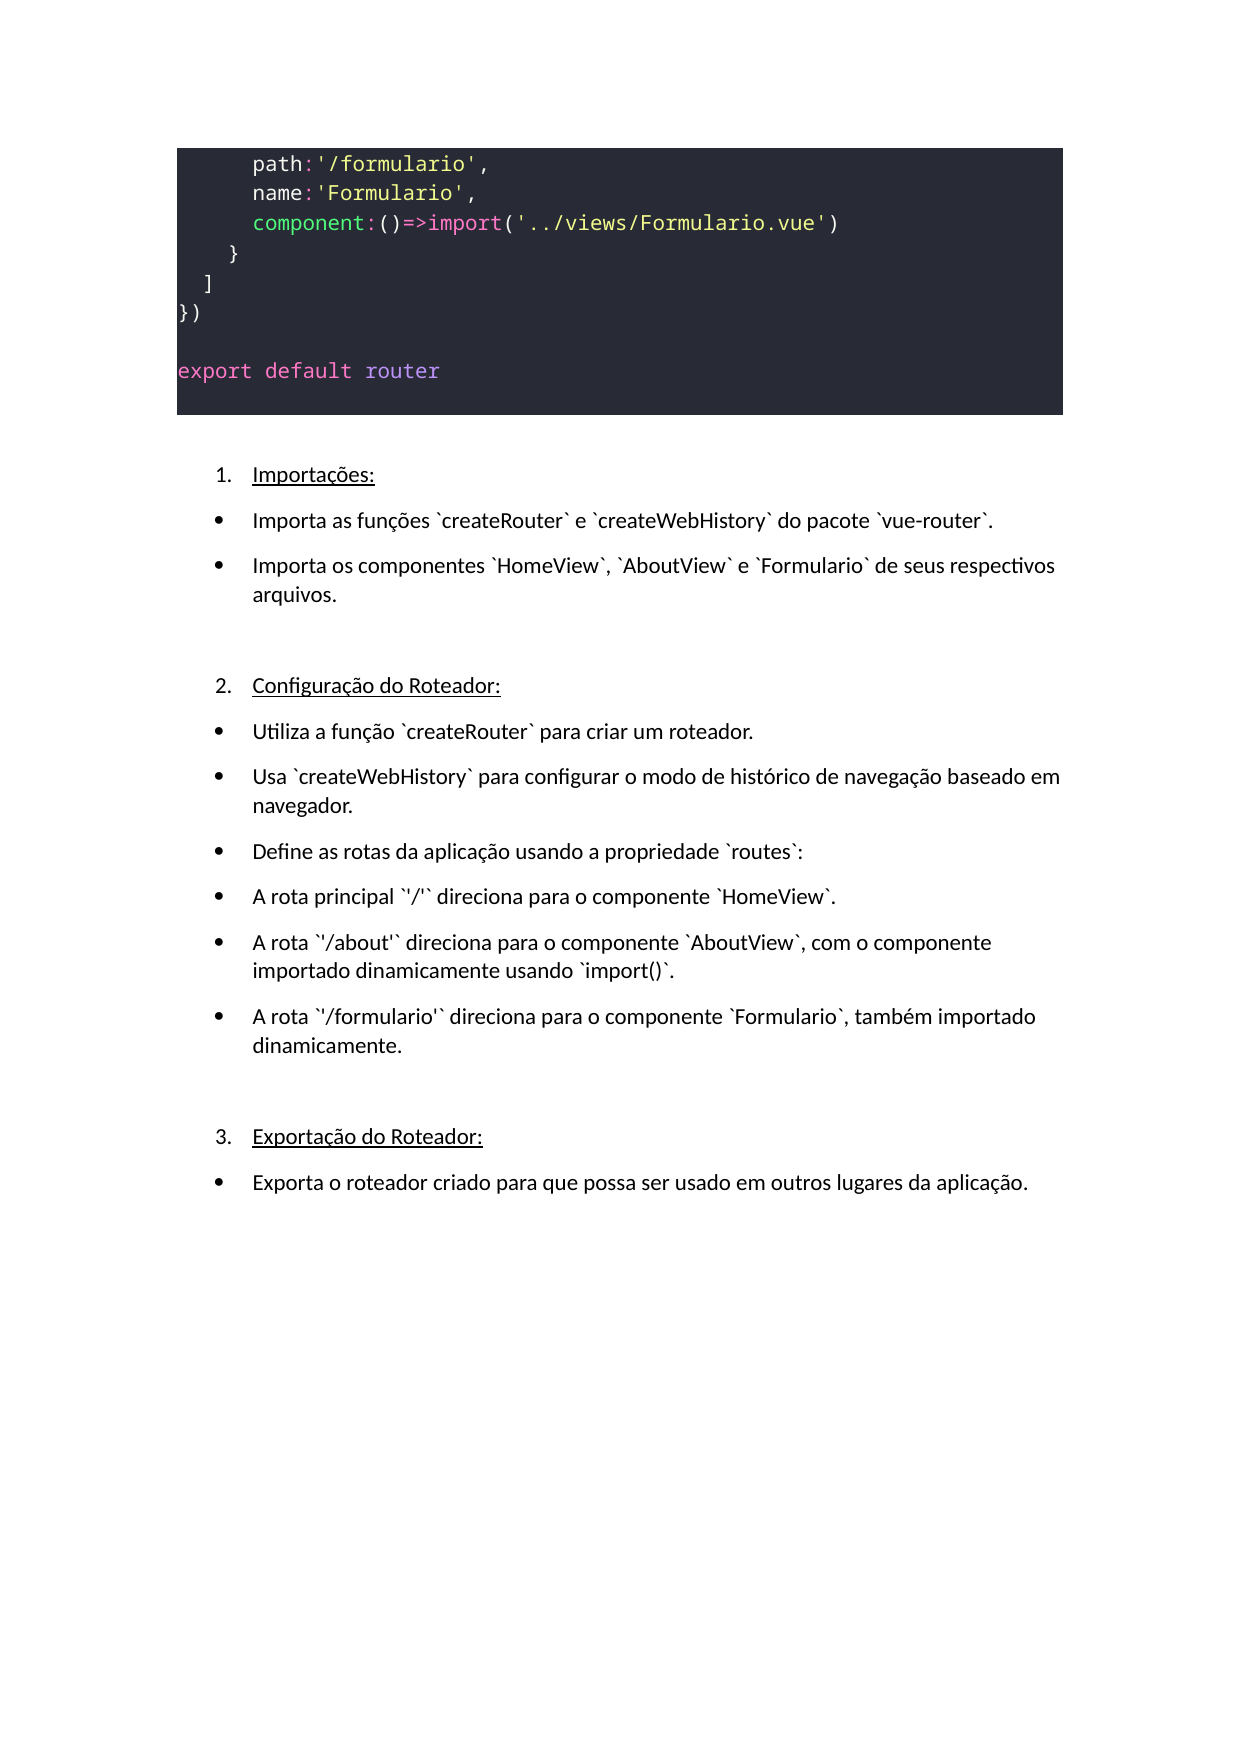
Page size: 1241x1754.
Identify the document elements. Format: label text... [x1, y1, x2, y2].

text } [177, 237, 1063, 266]
text export default router [177, 355, 1063, 385]
text component:()=>import('../views/Formulario.vue') [177, 207, 1063, 237]
text path:'/formulario', [177, 148, 1063, 177]
list A rota `'/about'` direciona para o componente `AboutView`, com o componente importado dinamicamente usando `import()`. [215, 928, 1063, 985]
text }) [177, 296, 1063, 326]
list Importa as funções `createRouter` e `createWebHistory` do pacote `vue-router`. [215, 506, 1063, 534]
list A rota principal `'/'` direciona para o componente `HomeView`. [215, 882, 1063, 910]
list Usa `createWebHistory` para configurar o modo de histórico de navegação baseado em navegador. [215, 762, 1063, 819]
list Exporta o roteador criado para que possa ser usado em outros lugares da aplicação. [215, 1168, 1063, 1196]
text ] [177, 266, 1063, 296]
list Utiliza a função `createRouter` para criar um roteador. [215, 717, 1063, 745]
list Configuração do Roteador: [215, 671, 1063, 699]
list Importações: [215, 460, 1063, 488]
text name:'Formulario', [177, 177, 1063, 207]
list Define as rotas da aplicação usando a propriedade `routes`: [215, 837, 1063, 865]
list A rota `'/formulario'` direciona para o componente `Formulario`, também importado dinamicamente. [215, 1002, 1063, 1059]
list Exportação do Roteador: [215, 1122, 1063, 1150]
list Importa os componentes `HomeView`, `AboutView` e `Formulario` de seus respectivos arquivos. [215, 551, 1063, 608]
